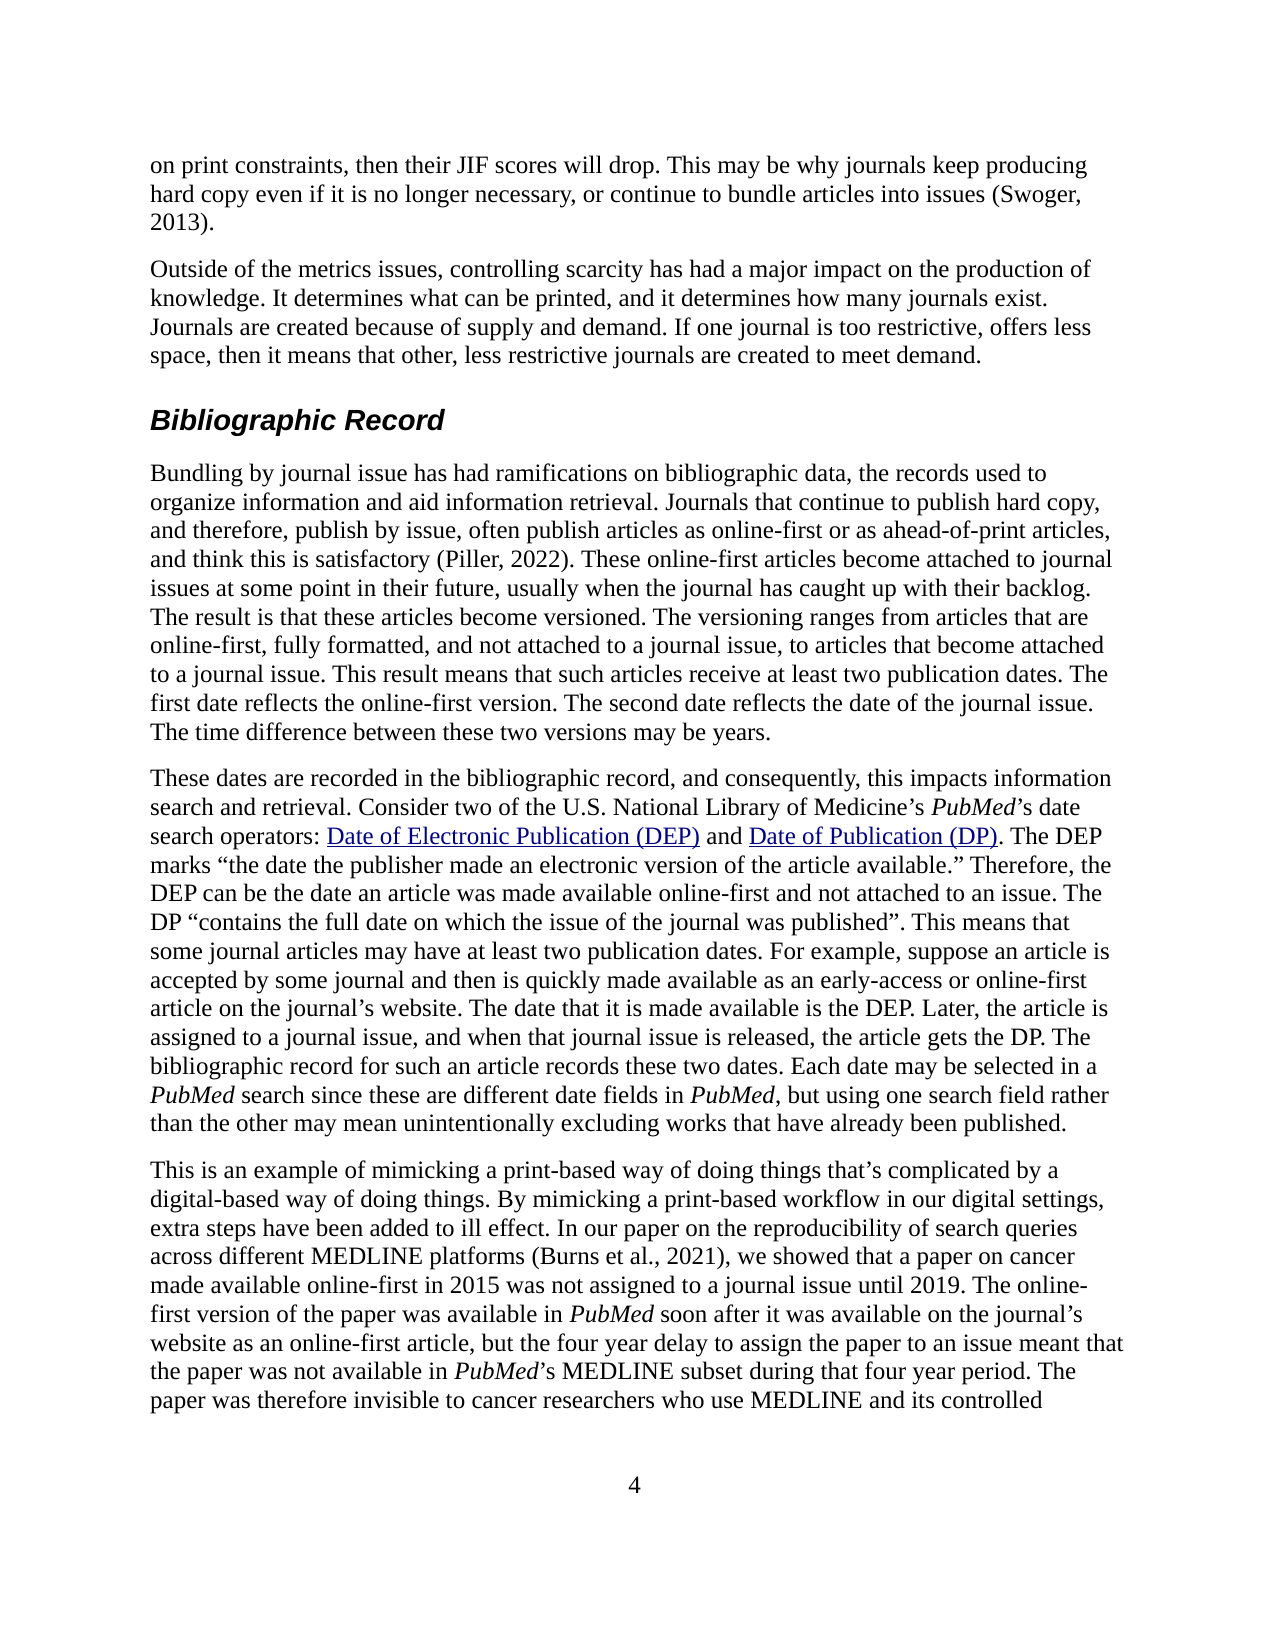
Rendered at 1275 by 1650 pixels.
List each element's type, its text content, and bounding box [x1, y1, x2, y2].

text on print constraints, then their JIF scores will drop. This may be why journals keep producing hard copy even if it is no longer necessary, or continue to bundle articles into issues (Swoger, 2013). [150, 150, 1125, 236]
text This is an example of mimicking a print-based way of doing things that’s complicated by a digital-based way of doing things. By mimicking a print-based workflow in our digital settings, extra steps have been added to ill effect. In our paper on the reproducibility of search queries across different MEDLINE platforms (Burns et al., 2021), we showed that a paper on cancer made available online-first in 2015 was not assigned to a journal issue until 2019. The online-first version of the paper was available in PubMed soon after it was available on the journal’s website as an online-first article, but the four year delay to assign the paper to an issue meant that the paper was not available in PubMed’s MEDLINE subset during that four year period. The paper was therefore invisible to cancer researchers who use MEDLINE and its controlled [150, 1155, 1125, 1414]
text These dates are recorded in the bibliographic record, and consequently, this impacts information search and retrieval. Consider two of the U.S. National Library of Medicine’s PubMed’s date search operators: Date of Electronic Publication (DEP) and Date of Publication (DP). The DEP marks “the date the publisher made an electronic version of the article available.” Therefore, the DEP can be the date an article was made available online-first and not attached to an issue. The DP “contains the full date on which the issue of the journal was published”. This means that some journal articles may have at least two publication dates. For example, suppose an article is accepted by some journal and then is quickly made available as an early-access or online-first article on the journal’s website. The date that it is made available is the DEP. Later, the article is assigned to a journal issue, and when that journal issue is released, the article gets the DP. The bibliographic record for such an article records these two dates. Each date may be selected in a PubMed search since these are different date fields in PubMed, but using one search field rather than the other may mean unintentionally excluding works that have already been published. [150, 763, 1125, 1137]
subtitle Bibliographic Record [150, 403, 1125, 437]
text Bundling by journal issue has had ramifications on bibliographic data, the records used to organize information and aid information retrieval. Journals that continue to publish hard copy, and therefore, publish by issue, often publish articles as online-first or as ahead-of-print articles, and think this is satisfactory (Piller, 2022). These online-first articles become attached to journal issues at some point in their future, usually when the journal has caught up with their backlog. The result is that these articles become versioned. The versioning ranges from articles that are online-first, fully formatted, and not attached to a journal issue, to articles that become attached to a journal issue. This result means that such articles receive at least two publication dates. The first date reflects the online-first version. The second date reflects the date of the journal issue. The time difference between these two versions may be years. [150, 458, 1125, 746]
text Outside of the metrics issues, controlling scarcity has had a major impact on the production of knowledge. It determines what can be printed, and it determines how many journals exist. Journals are created because of supply and demand. If one journal is too restrictive, offers less space, then it means that other, less restrictive journals are created to meet demand. [150, 254, 1125, 369]
